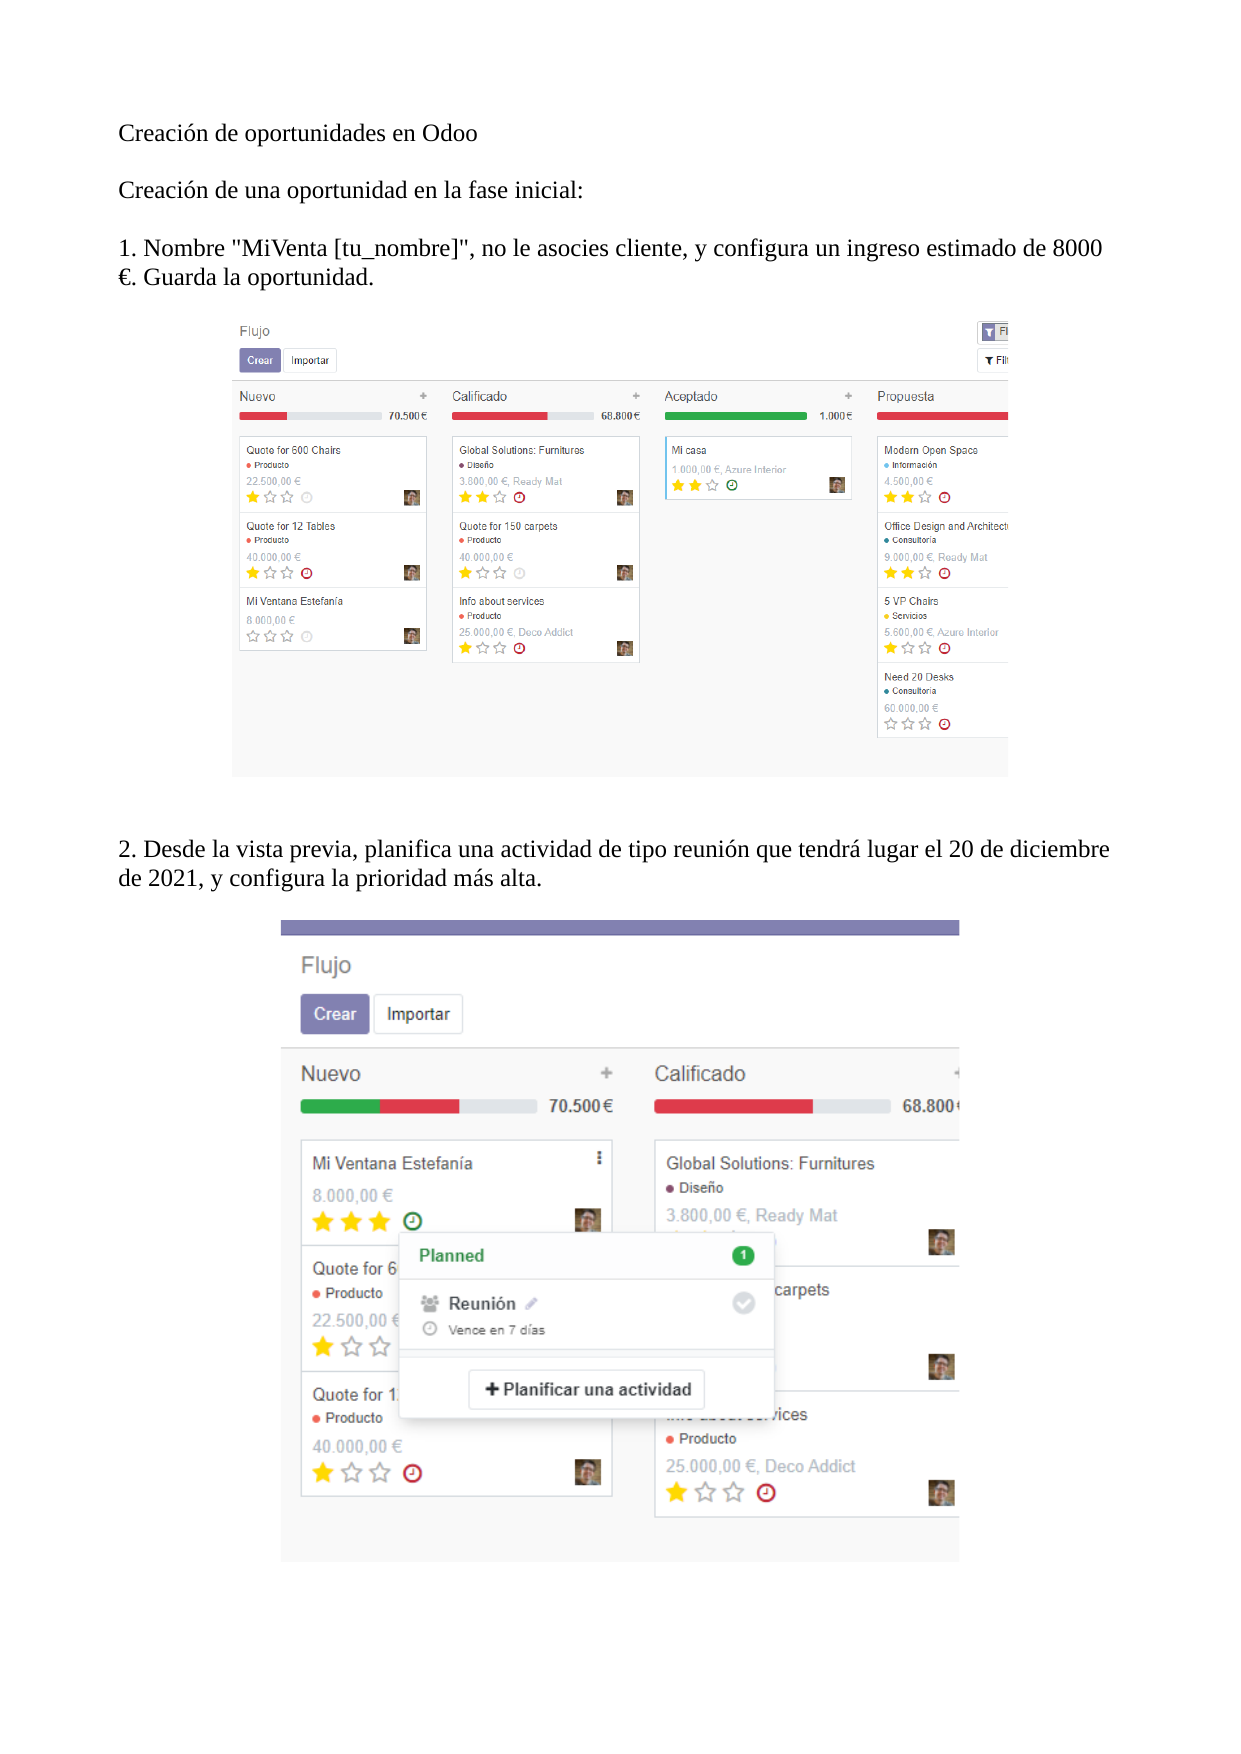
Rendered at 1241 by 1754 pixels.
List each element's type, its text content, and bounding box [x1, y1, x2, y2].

text 1. Nombre "MiVenta [tu_nombre]", no le asocies cliente, y configura un ingreso estimado de 8000 €. Guarda la oportunidad. [118, 233, 1122, 291]
text Creación de una oportunidad en la fase inicial: [118, 176, 1122, 204]
text Creación de oportunidades en Odoo [118, 118, 1122, 147]
picture [232, 319, 1009, 777]
picture [280, 920, 960, 1562]
text 2. Desde la vista previa, planifica una actividad de tipo reunión que tendrá lugar el 20 de diciembre de 2021, y configura la prioridad más alta. [118, 834, 1122, 892]
